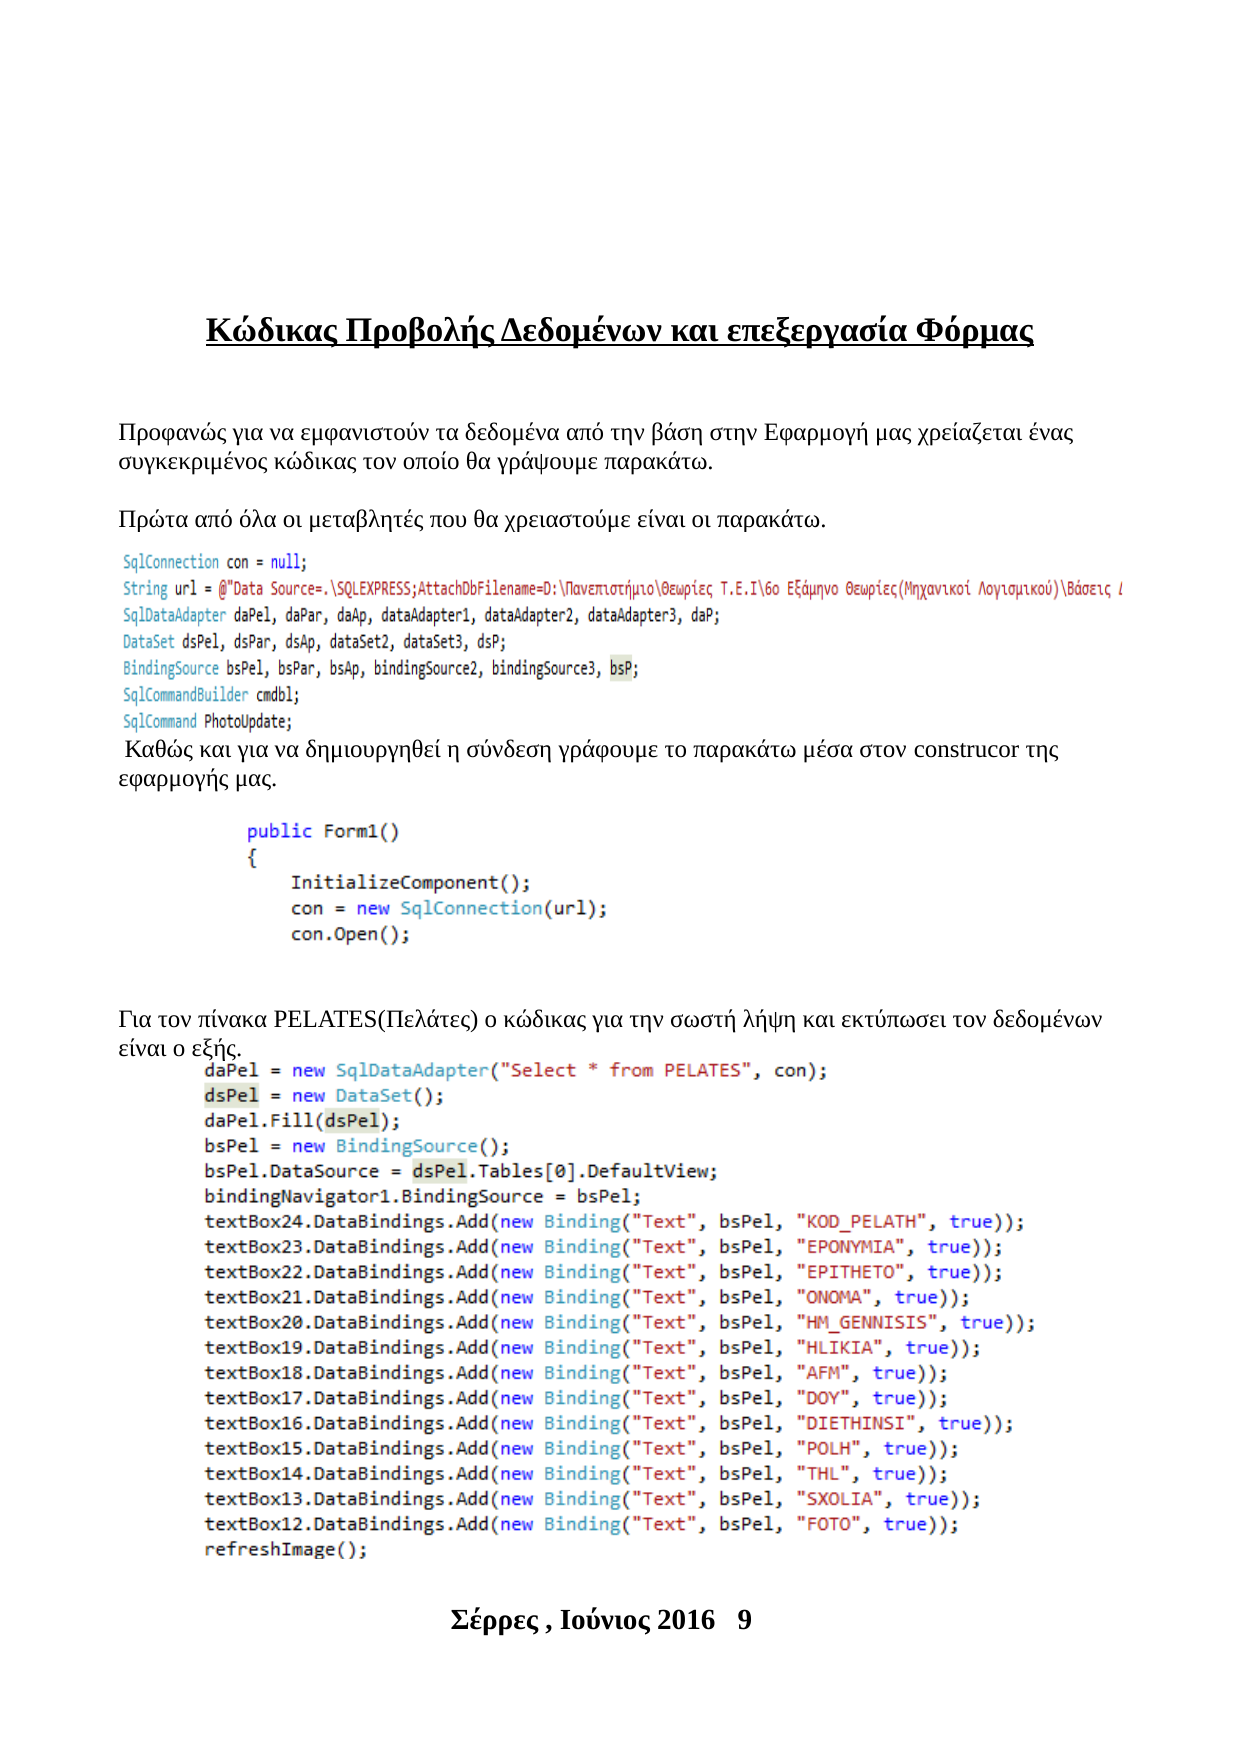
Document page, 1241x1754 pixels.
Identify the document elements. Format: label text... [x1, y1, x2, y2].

text Κώδικας Προβολής Δεδομένων και επεξεργασία Φόρμας [118, 310, 1122, 349]
text Καθώς και για να δημιουργηθεί η σύνδεση γράφουμε το παρακάτω μέσα στον construcor της [118, 735, 1122, 763]
text εφαρμογής μας. [118, 763, 1122, 792]
text Πρώτα από όλα οι μεταβλητές που θα χρειαστούμε είναι οι παρακάτω. [118, 504, 1122, 532]
text Για τον πίνακα PELATES(Πελάτες) ο κώδικας για την σωστή λήψη και εκτύπωσει τον δεδομένων είναι ο εξής. [118, 1004, 1122, 1061]
text Προφανώς για να εμφανιστούν τα δεδομένα από την βάση στην Εφαρμογή μας χρείαζεται ένας συγκεκριμένος κώδικας τον οποίο θα γράψουμε παρακάτω. [118, 417, 1122, 475]
